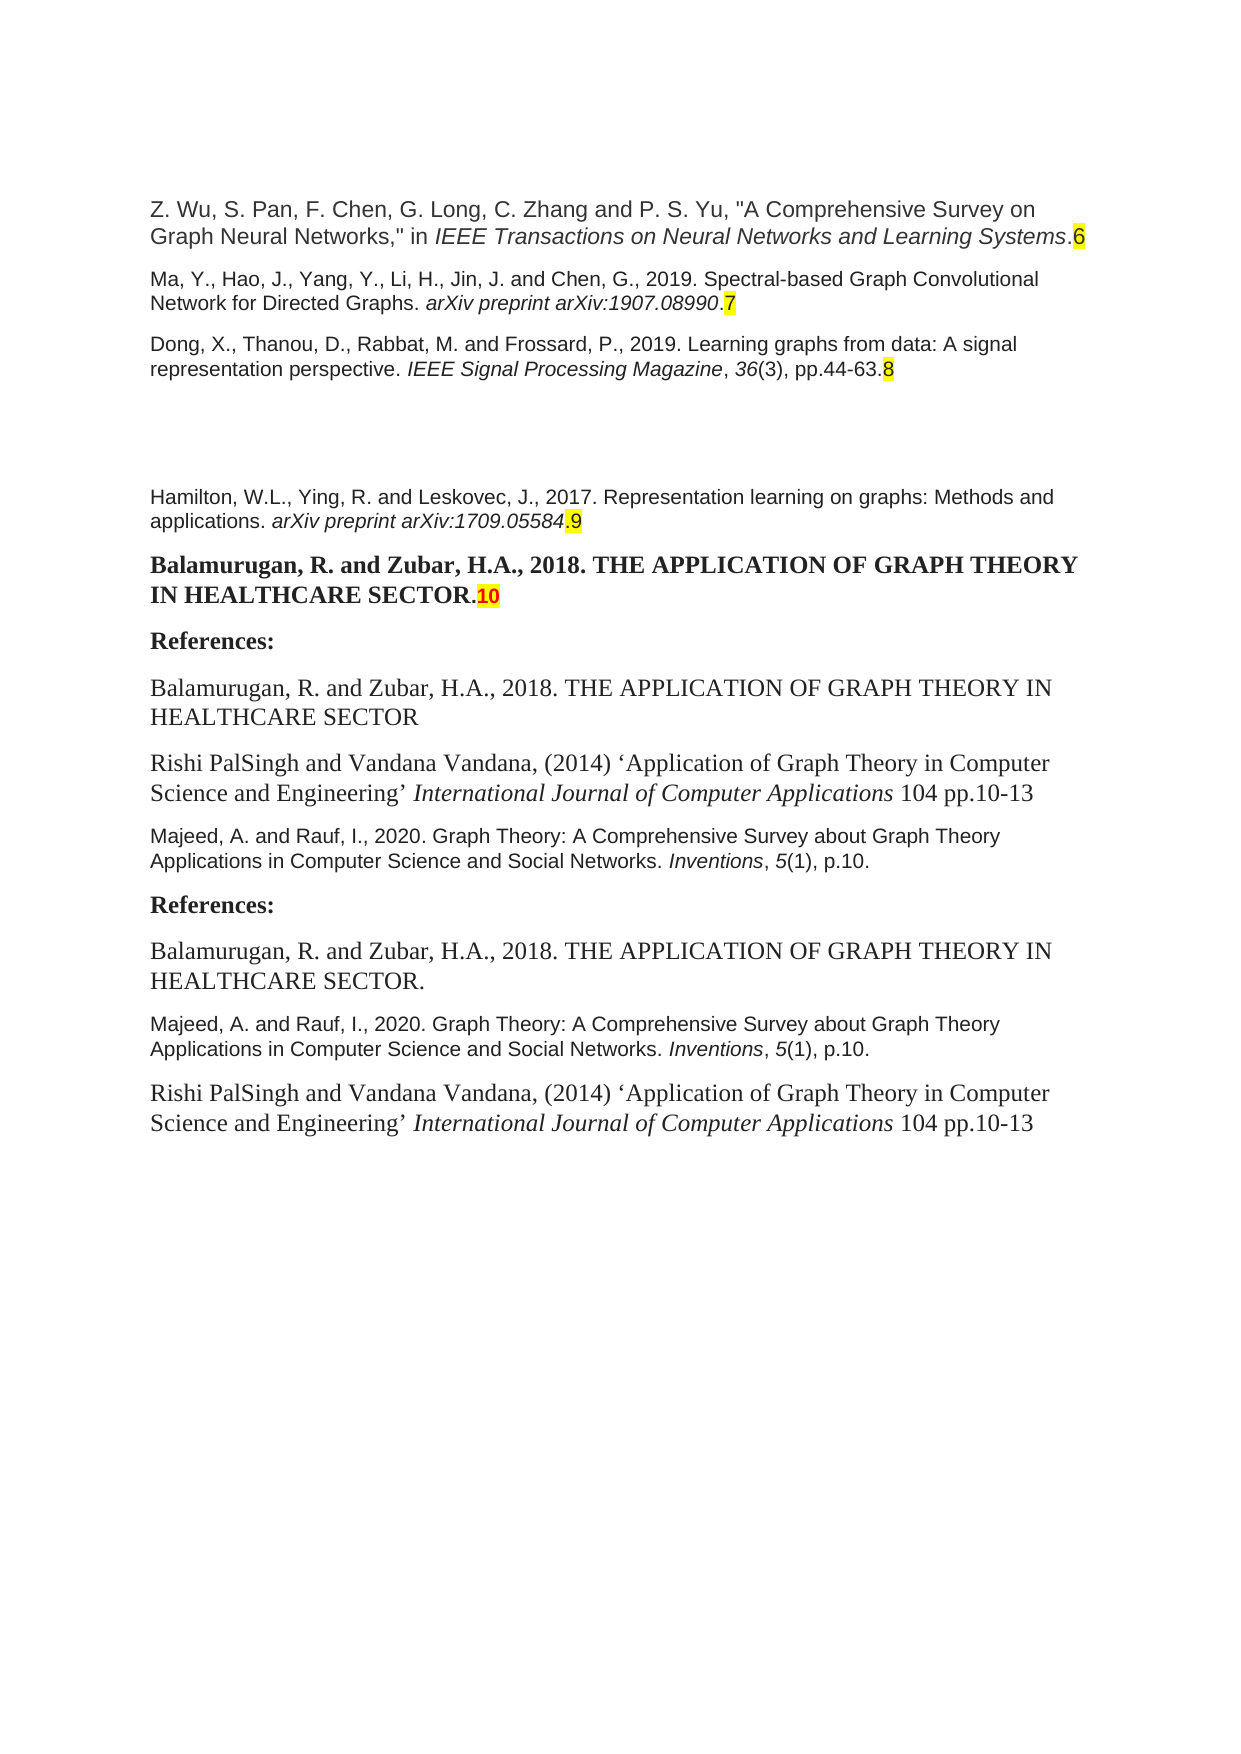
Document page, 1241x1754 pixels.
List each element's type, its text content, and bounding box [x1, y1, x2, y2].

text Rishi PalSingh and Vandana Vandana, (2014) ‘Application of Graph Theory in Computer Science and Engineering’ International Journal of Computer Applications 104 pp.10-13 [150, 748, 1090, 807]
text Balamurugan, R. and Zubar, H.A., 2018. THE APPLICATION OF GRAPH THEORY IN HEALTHCARE SECTOR. [150, 936, 1090, 995]
text References: [150, 890, 1090, 919]
text Ma, Y., Hao, J., Yang, Y., Li, H., Jin, J. and Chen, G., 2019. Spectral-based Graph Convolutional Network for Directed Graphs. arXiv preprint arXiv:1907.08990.7 [150, 266, 1090, 315]
text Z. Wu, S. Pan, F. Chen, G. Long, C. Zhang and P. S. Yu, "A Comprehensive Survey on Graph Neural Networks," in IEEE Transactions on Neural Networks and Learning Systems.6 [150, 196, 1090, 249]
text Hamilton, W.L., Ying, R. and Leskovec, J., 2017. Representation learning on graphs: Methods and applications. arXiv preprint arXiv:1709.05584.9 [150, 485, 1090, 533]
text Majeed, A. and Rauf, I., 2020. Graph Theory: A Comprehensive Survey about Graph Theory Applications in Computer Science and Social Networks. Inventions, 5(1), p.10. [150, 824, 1090, 873]
text References: [150, 626, 1090, 655]
text Majeed, A. and Rauf, I., 2020. Graph Theory: A Comprehensive Survey about Graph Theory Applications in Computer Science and Social Networks. Inventions, 5(1), p.10. [150, 1012, 1090, 1061]
text Balamurugan, R. and Zubar, H.A., 2018. THE APPLICATION OF GRAPH THEORY IN HEALTHCARE SECTOR [150, 673, 1090, 731]
text Rishi PalSingh and Vandana Vandana, (2014) ‘Application of Graph Theory in Computer Science and Engineering’ International Journal of Computer Applications 104 pp.10-13 [150, 1078, 1090, 1136]
text Balamurugan, R. and Zubar, H.A., 2018. THE APPLICATION OF GRAPH THEORY IN HEALTHCARE SECTOR.10 [150, 551, 1090, 609]
text Dong, X., Thanou, D., Rabbat, M. and Frossard, P., 2019. Learning graphs from data: A signal representation perspective. IEEE Signal Processing Magazine, 36(3), pp.44-63.8 [150, 332, 1090, 381]
